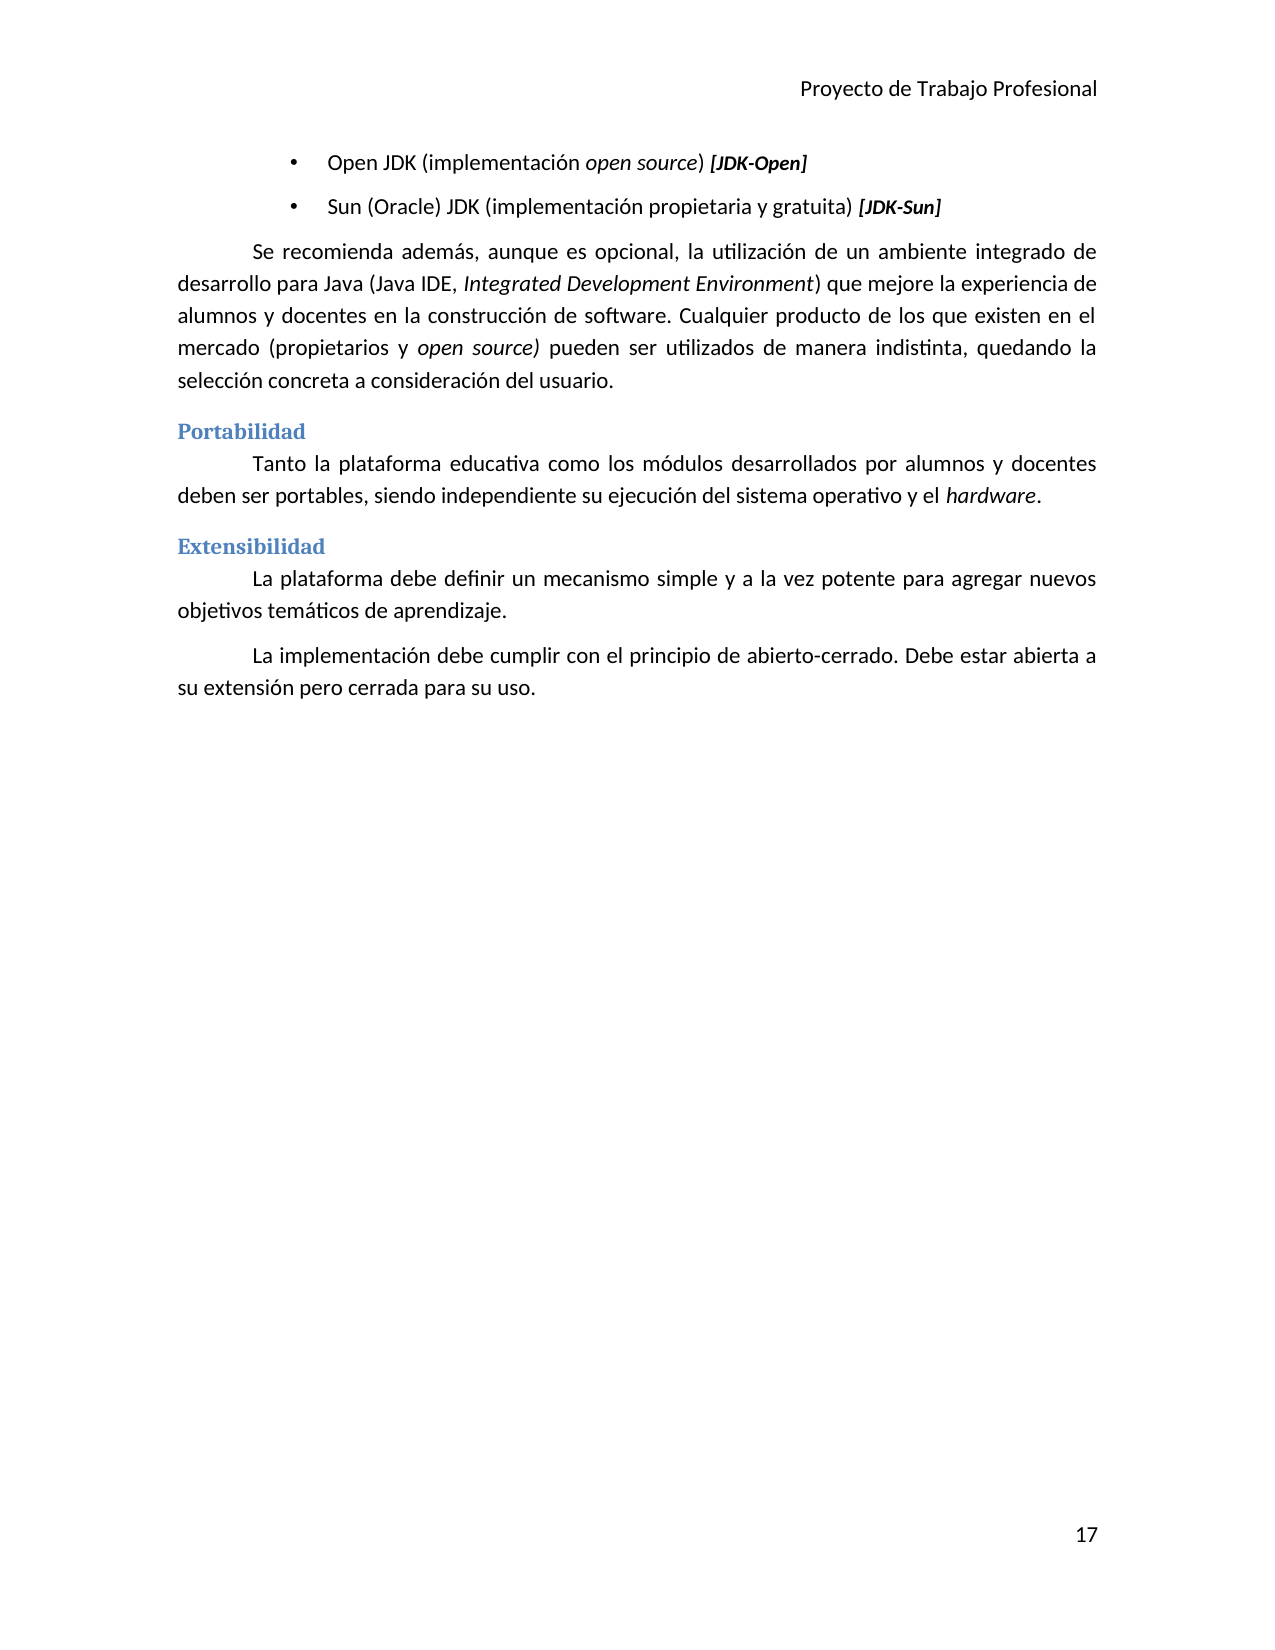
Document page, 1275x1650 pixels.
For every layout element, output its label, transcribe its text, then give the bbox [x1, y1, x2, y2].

text Se recomienda además, aunque es opcional, la utilización de un ambiente integrado de desarrollo para Java (Java IDE, Integrated Development Environment) que mejore la experiencia de alumnos y docentes en la construcción de software. Cualquier producto de los que existen en el mercado (propietarios y open source) pueden ser utilizados de manera indistinta, quedando la selección concreta a consideración del usuario. [177, 237, 1098, 394]
text La implementación debe cumplir con el principio de abierto-cerrado. Debe estar abierta a su extensión pero cerrada para su uso. [177, 641, 1098, 701]
subtitle Extensibilidad [177, 534, 1098, 561]
subtitle Portabilidad [177, 419, 1098, 445]
text La plataforma debe definir un mecanismo simple y a la vez potente para agregar nuevos objetivos temáticos de aprendizaje. [177, 564, 1098, 624]
list Sun (Oracle) JDK (implementación propietaria y gratuita) [JDK-Sun] [290, 192, 1098, 220]
text Tanto la plataforma educativa como los módulos desarrollados por alumnos y docentes deben ser portables, siendo independiente su ejecución del sistema operativo y el hardware. [177, 449, 1098, 509]
list Open JDK (implementación open source) [JDK-Open] [290, 148, 1098, 176]
